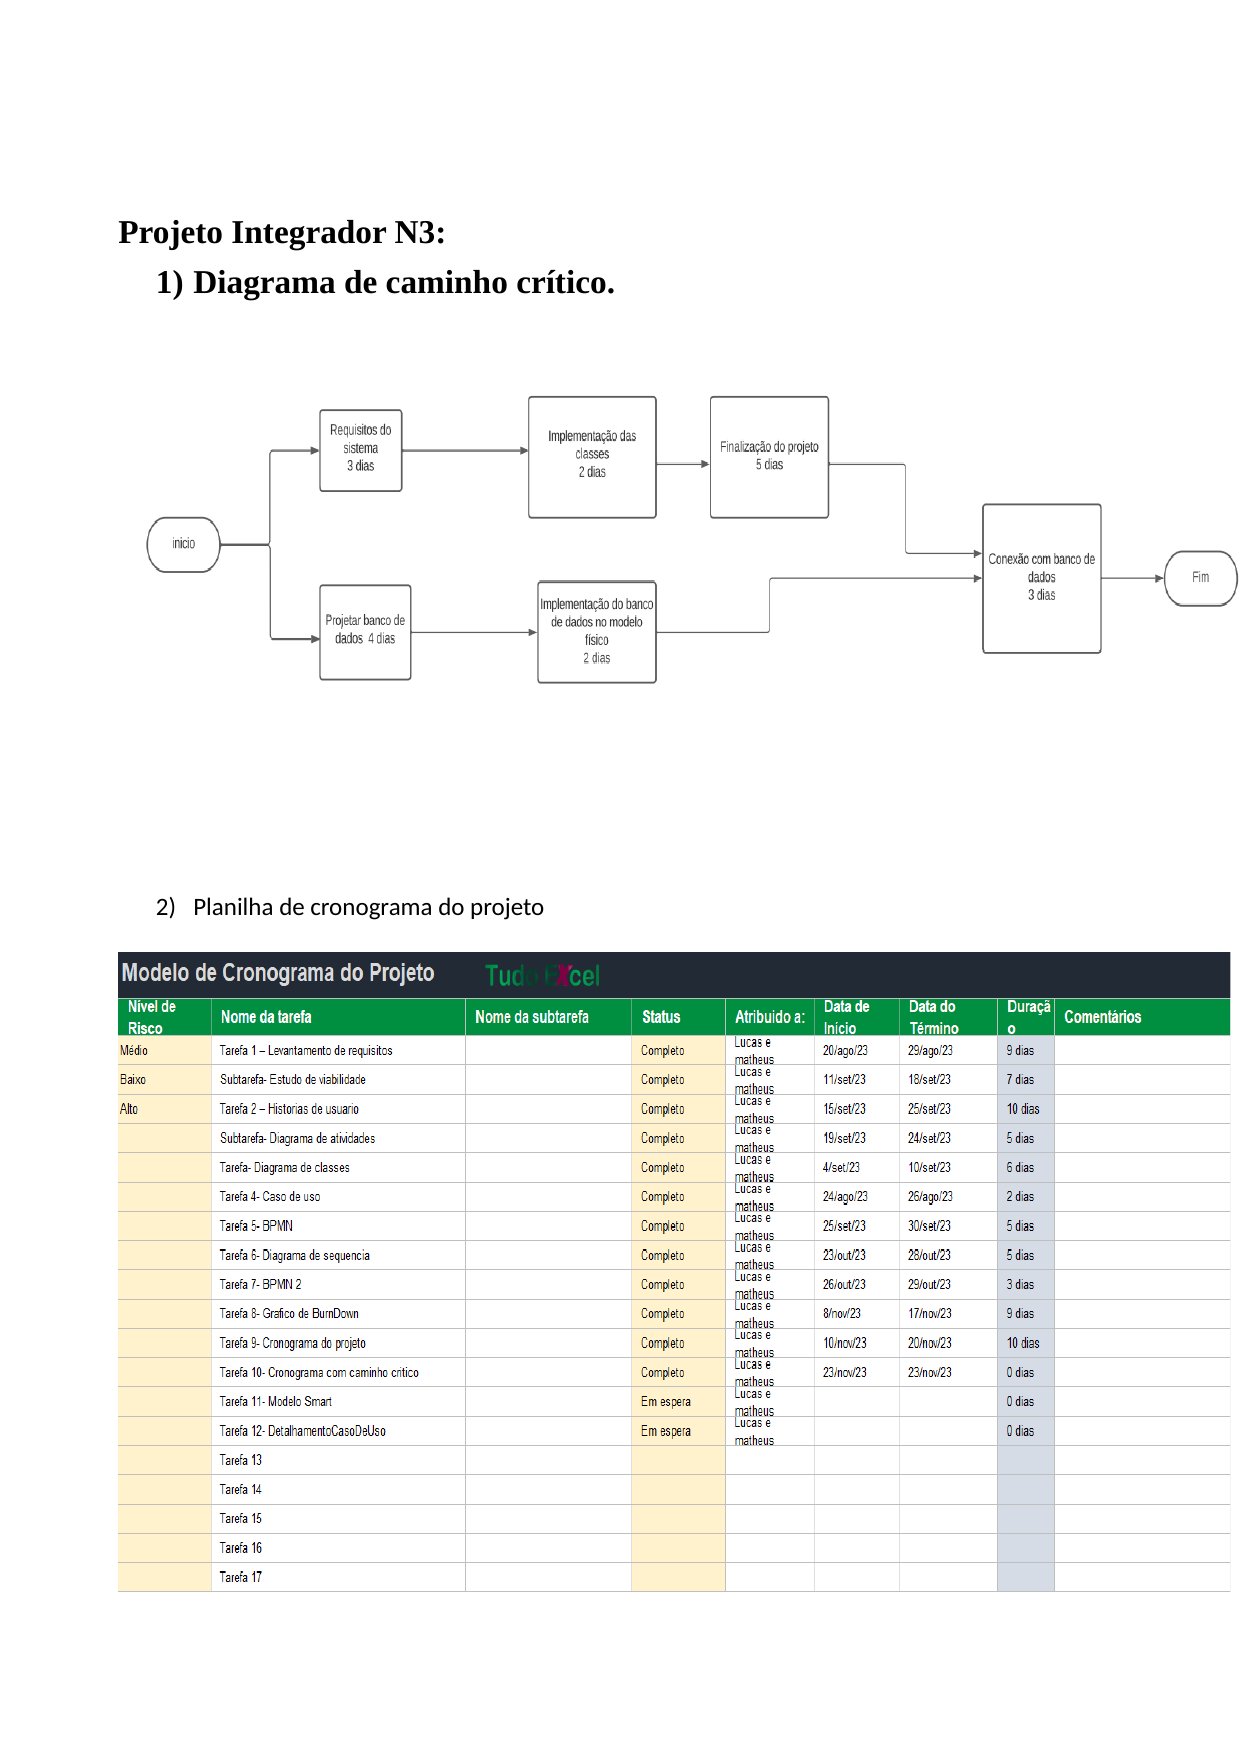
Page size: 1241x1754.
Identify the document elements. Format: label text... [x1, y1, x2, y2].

text Projeto Integrador N3: [118, 212, 1122, 250]
list Planilha de cronograma do projeto [156, 891, 1122, 922]
list Diagrama de caminho crítico. [156, 263, 1122, 301]
